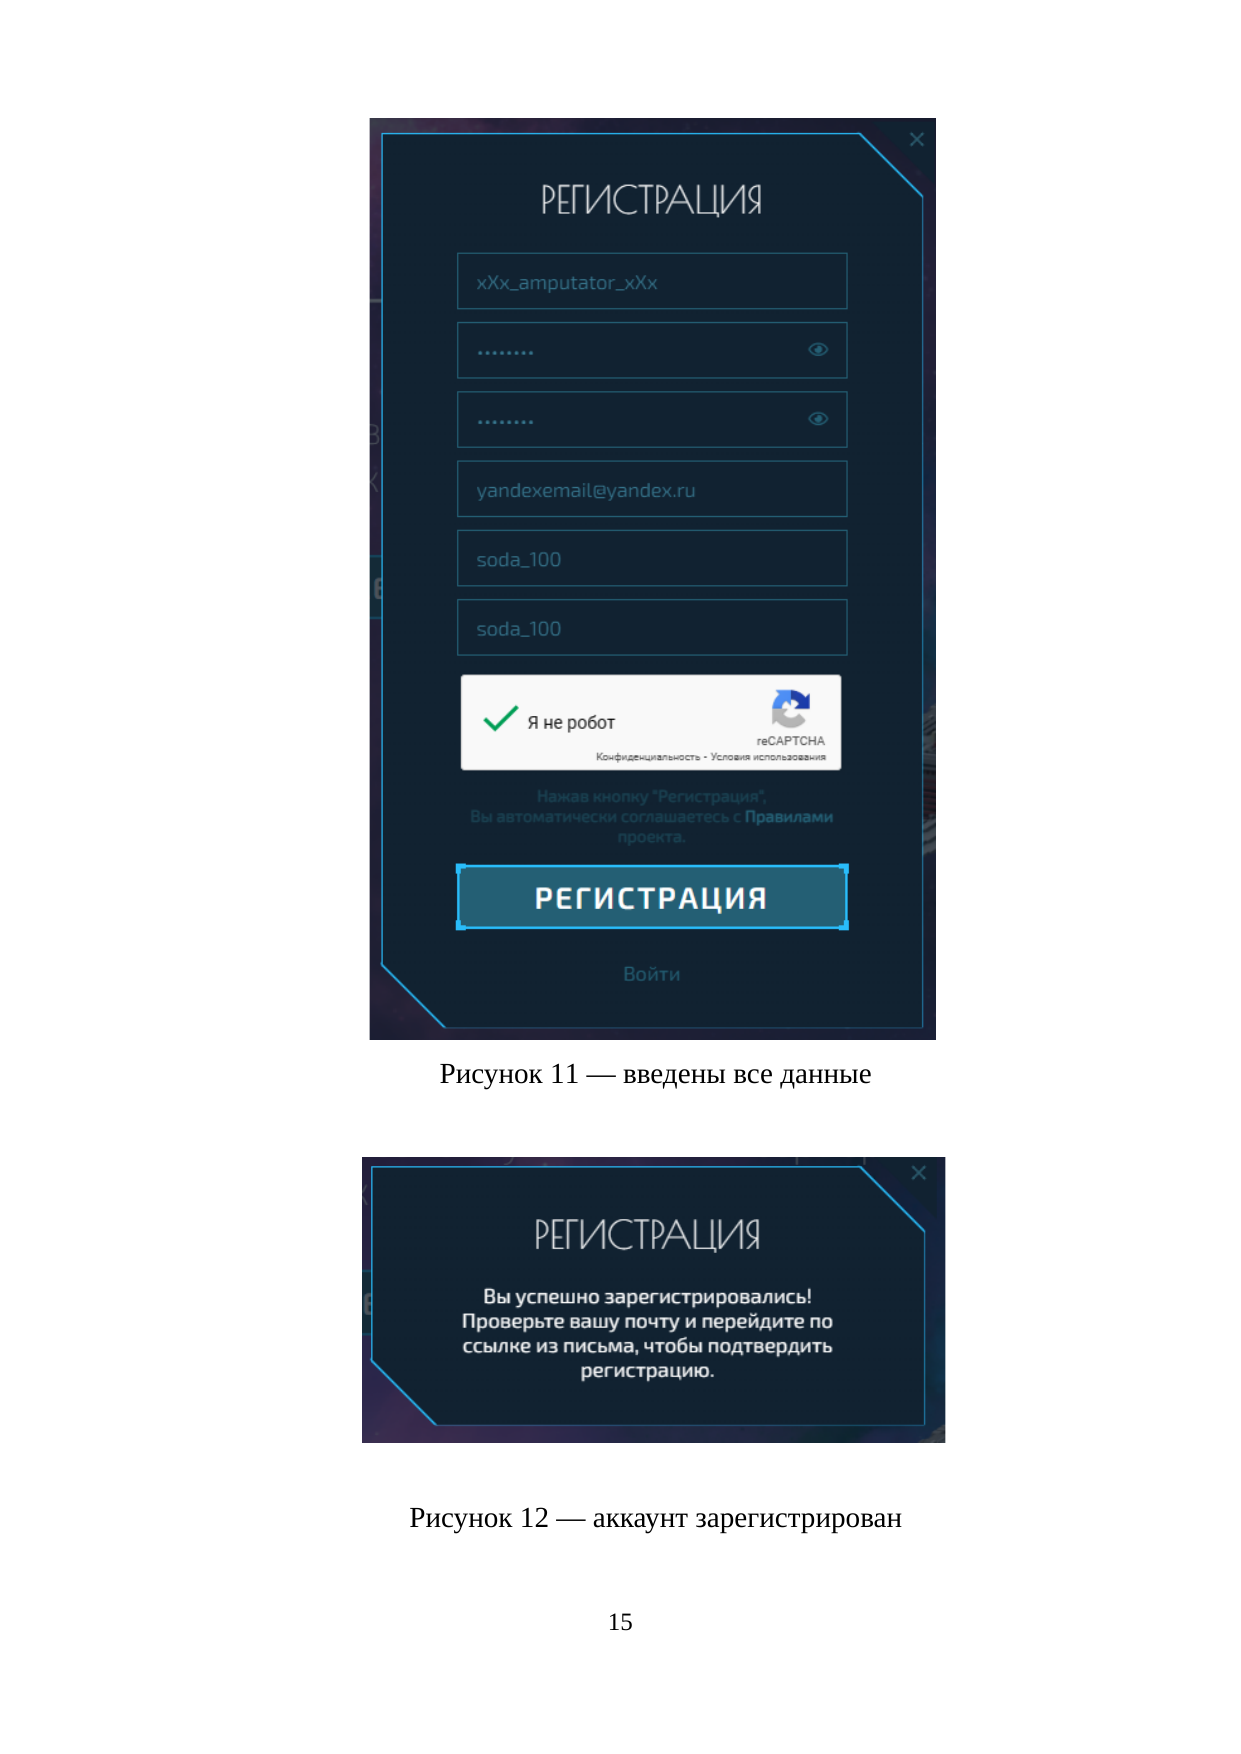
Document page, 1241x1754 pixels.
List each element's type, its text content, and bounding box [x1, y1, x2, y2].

list Рисунок 12 — аккаунт зарегистрирован [118, 1500, 1122, 1533]
picture [362, 1157, 946, 1443]
list Рисунок 11 — введены все данные [118, 118, 1122, 1090]
picture [369, 118, 936, 1040]
